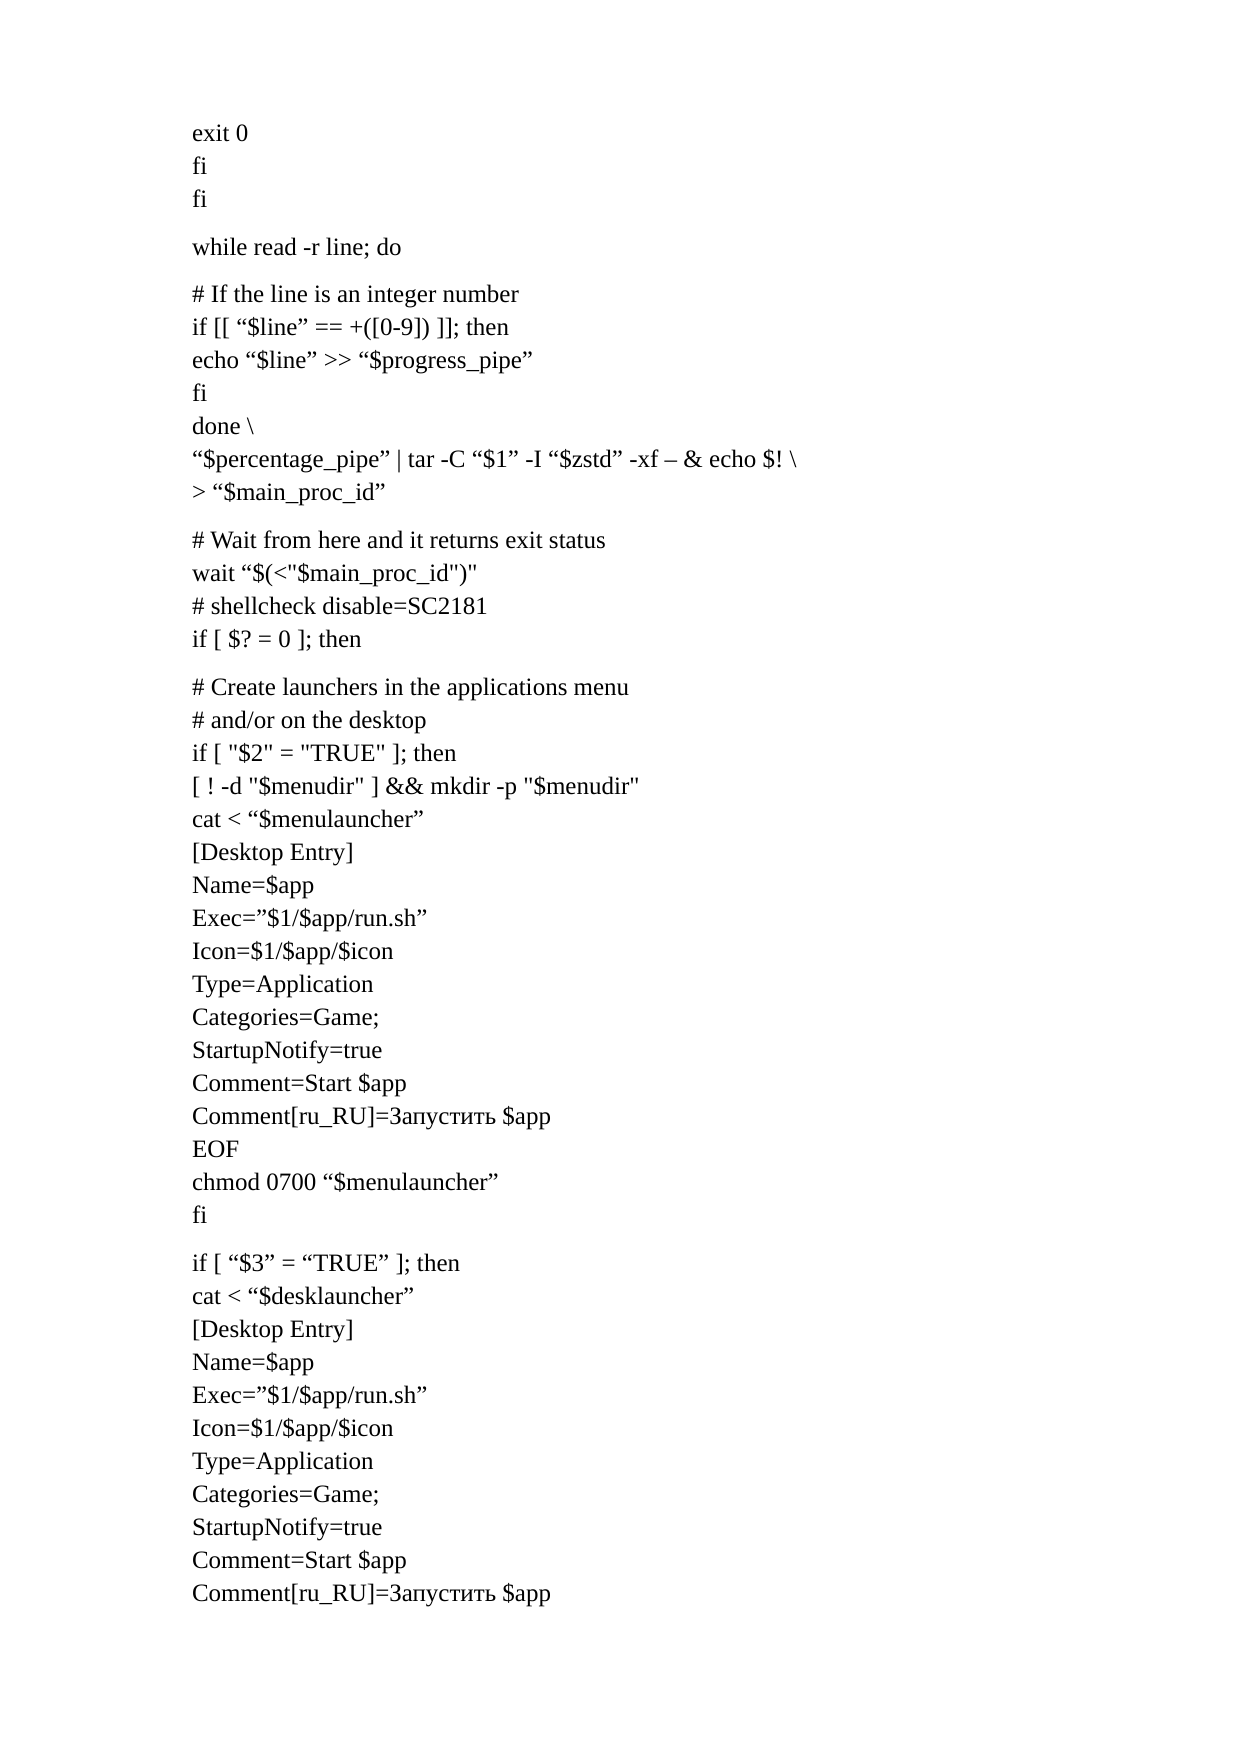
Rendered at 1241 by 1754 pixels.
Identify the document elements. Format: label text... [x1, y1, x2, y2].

list if [ “$3” = “TRUE” ]; then cat < “$desklauncher” [Desktop Entry] Name=$app Exec=”$1/$app/run.sh” Icon=$1/$app/$icon Type=Application Categories=Game; StartupNotify=true Comment=Start $app Comment[ru_RU]=Запустить $app [162, 1248, 1122, 1607]
list while read -r line; do [162, 232, 1122, 261]
list # Create launchers in the applications menu # and/or on the desktop if [ "$2" = "TRUE" ]; then [ ! -d "$menudir" ] && mkdir -p "$menudir" cat < “$menulauncher” [Desktop Entry] Name=$app Exec=”$1/$app/run.sh” Icon=$1/$app/$icon Type=Application Categories=Game; StartupNotify=true Comment=Start $app Comment[ru_RU]=Запустить $app EOF chmod 0700 “$menulauncher” fi [162, 672, 1122, 1229]
list # If the line is an integer number if [[ “$line” == +([0-9]) ]]; then echo “$line” >> “$progress_pipe” fi done \ “$percentage_pipe” | tar -C “$1” -I “$zstd” -xf – & echo $! \ > “$main_proc_id” [162, 279, 1122, 506]
list # Wait from here and it returns exit status wait “$(<"$main_proc_id")" # shellcheck disable=SC2181 if [ $? = 0 ]; then [162, 525, 1122, 653]
list exit 0 fi fi [162, 118, 1122, 213]
